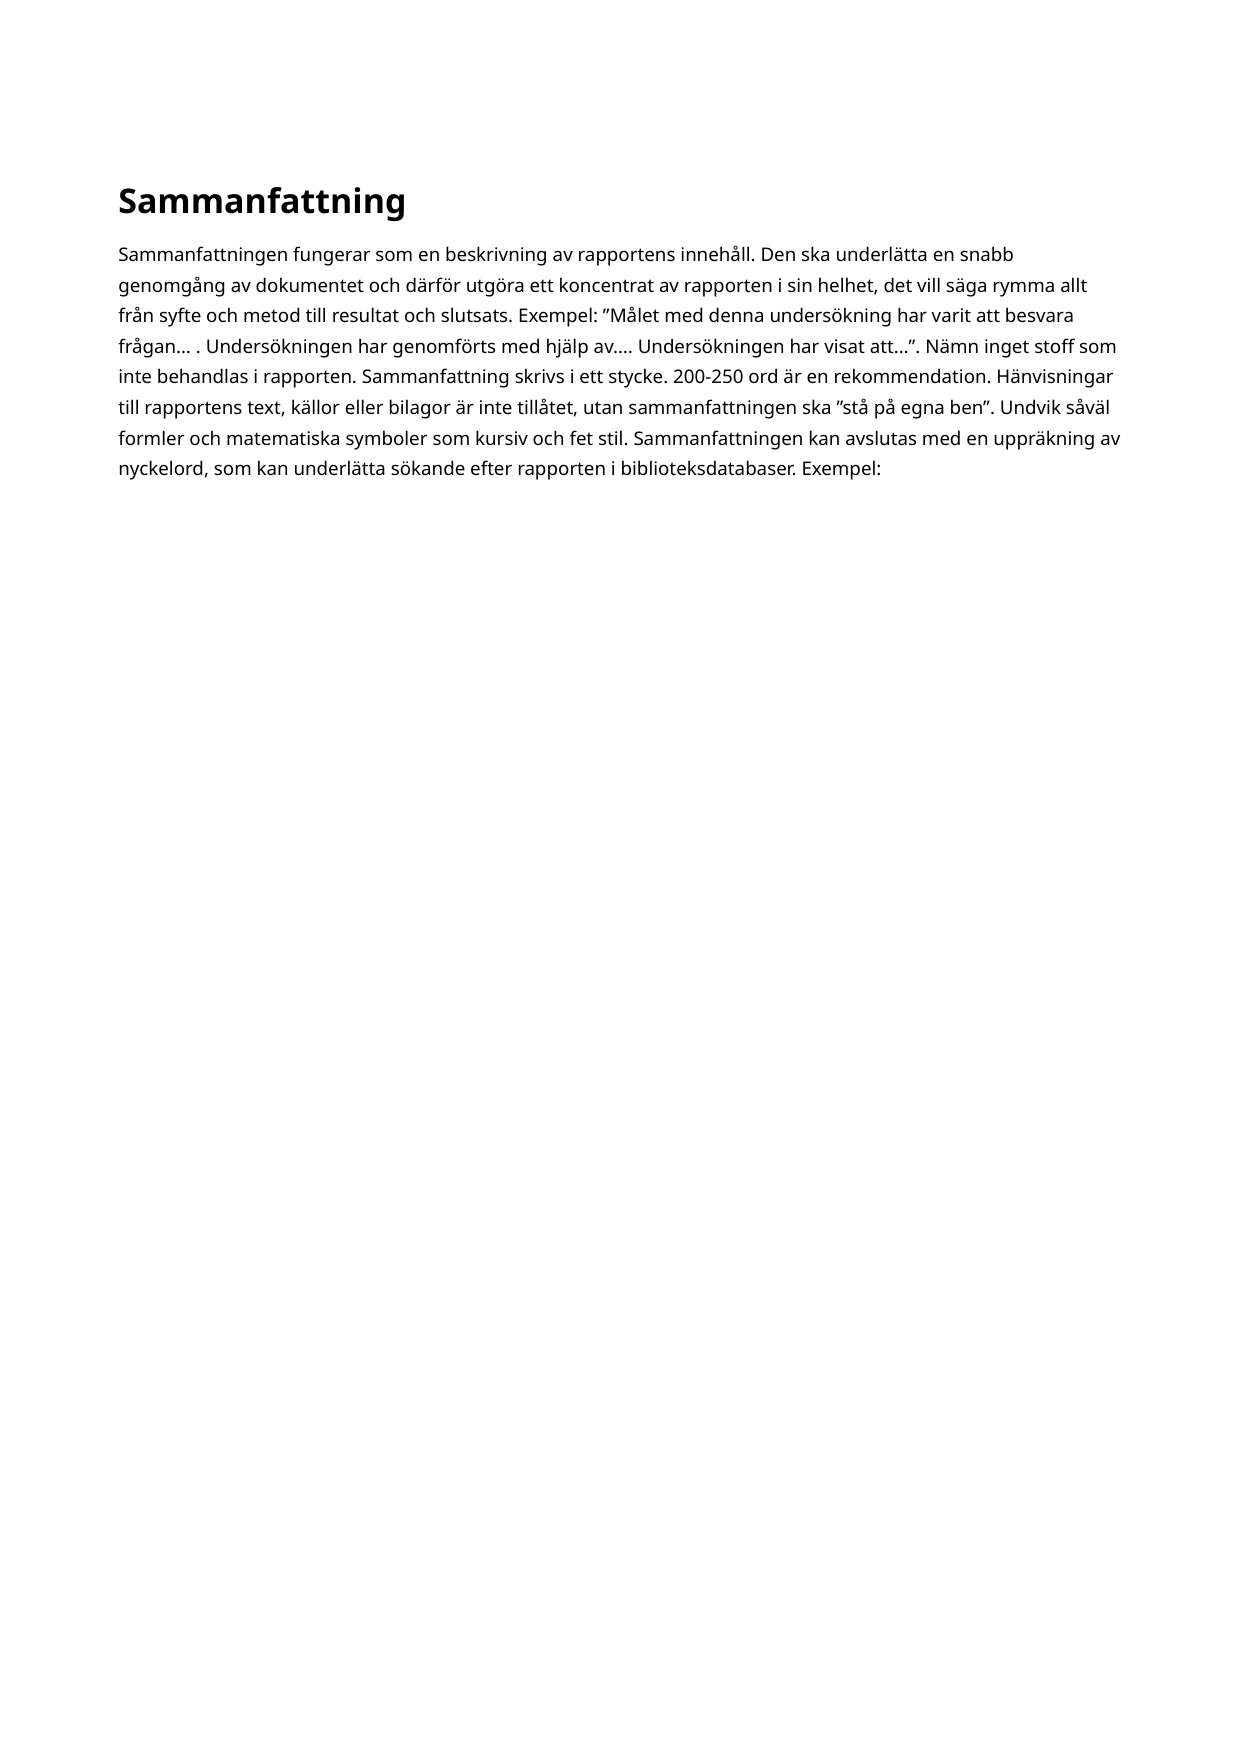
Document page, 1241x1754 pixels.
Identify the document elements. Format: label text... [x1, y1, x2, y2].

subtitle Sammanfattning [118, 177, 1122, 223]
text Sammanfattningen fungerar som en beskrivning av rapportens innehåll. Den ska underlätta en snabb genomgång av dokumentet och därför utgöra ett koncentrat av rapporten i sin helhet, det vill säga rymma allt från syfte och metod till resultat och slutsats. Exempel: ”Målet med denna undersökning har varit att besvara frågan… . Undersökningen har genomförts med hjälp av…. Undersökningen har visat att…”. Nämn inget stoff som inte behandlas i rapporten. Sammanfattning skrivs i ett stycke. 200-250 ord är en rekommendation. Hänvisningar till rapportens text, källor eller bilagor är inte tillåtet, utan sammanfattningen ska ”stå på egna ben”. Undvik såväl formler och matematiska symboler som kursiv och fet stil. Sammanfattningen kan avslutas med en uppräkning av nyckelord, som kan underlätta sökande efter rapporten i biblioteksdatabaser. Exempel: [118, 241, 1122, 481]
